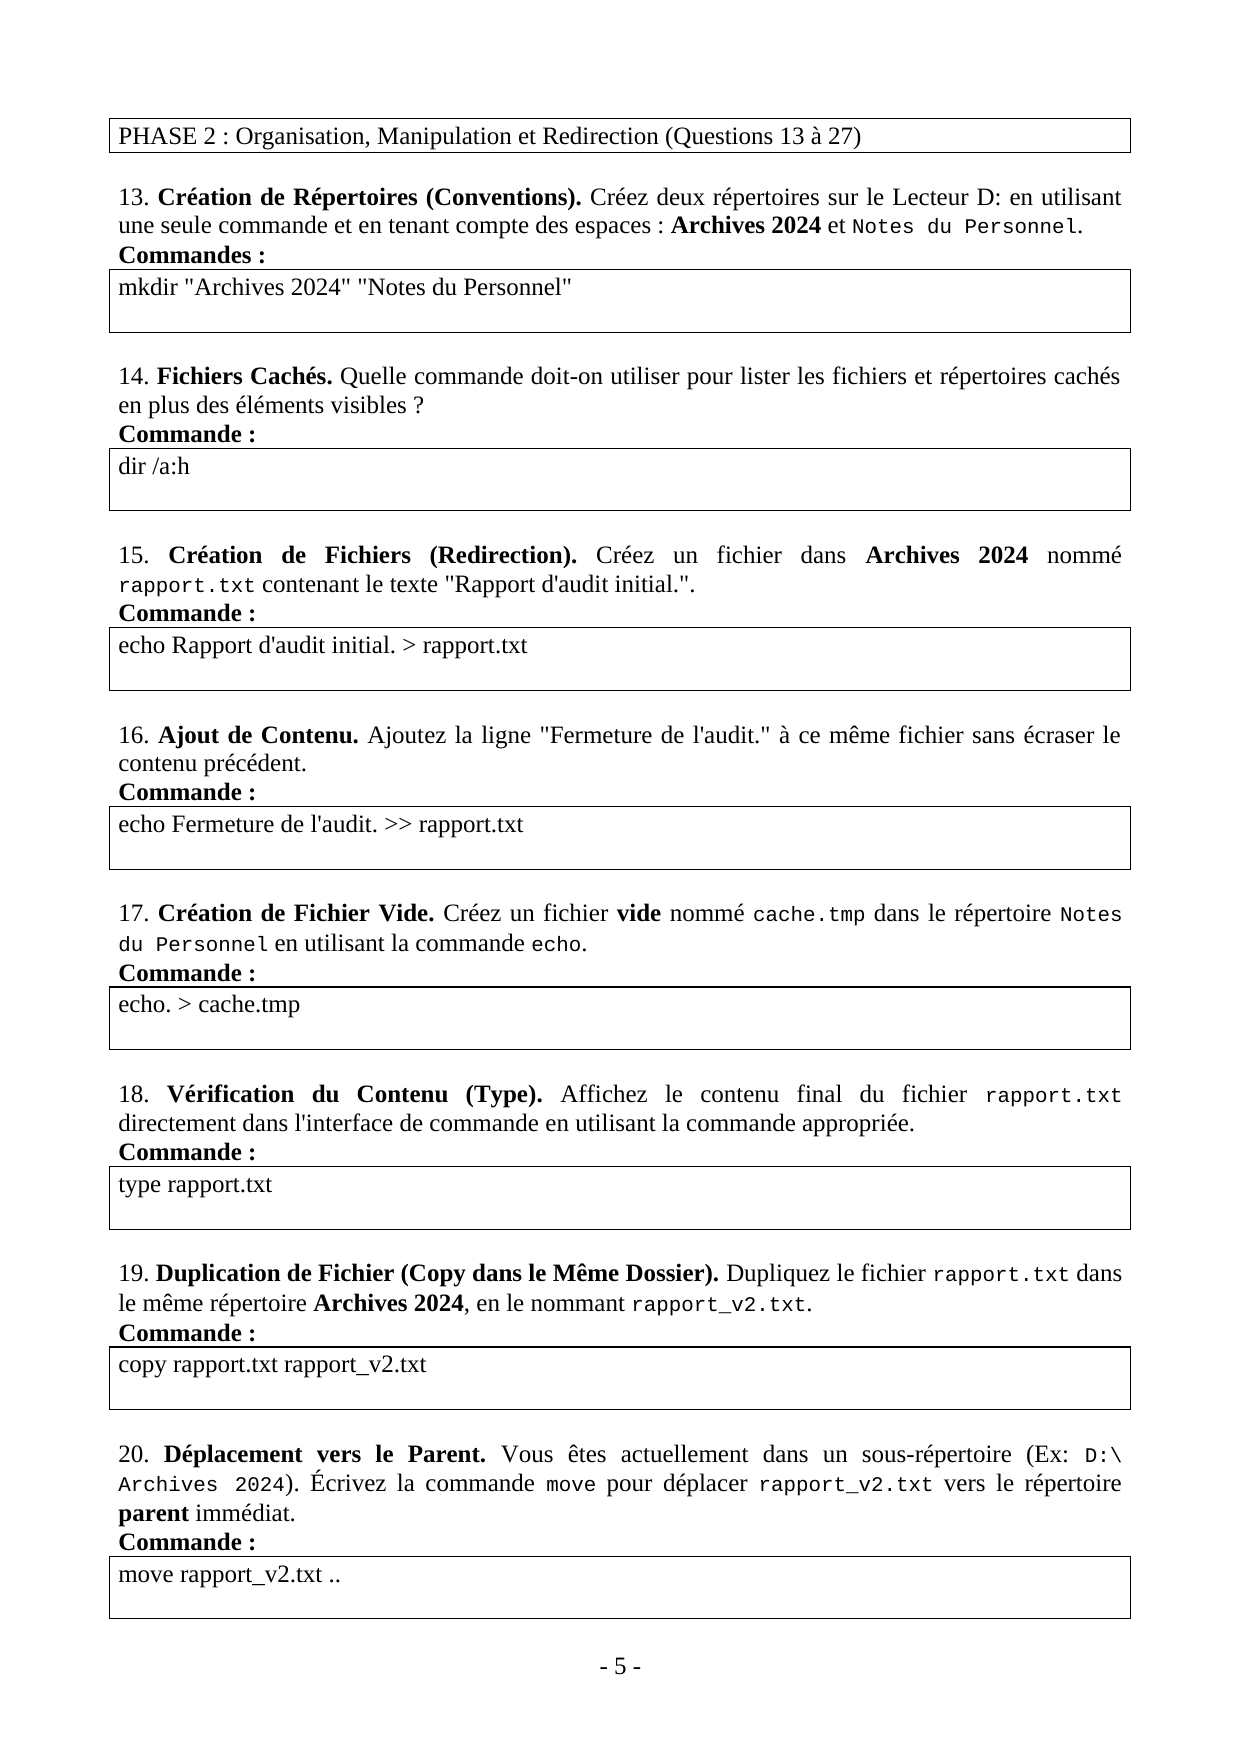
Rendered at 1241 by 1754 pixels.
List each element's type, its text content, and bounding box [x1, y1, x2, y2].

text Commande : [118, 1137, 1122, 1166]
text mkdir "Archives 2024" "Notes du Personnel" [110, 270, 1130, 301]
text move rapport_v2.txt .. [110, 1557, 1130, 1587]
text 15. Création de Fichiers (Redirection). Créez un fichier dans Archives 2024 nommé rapport.txt contenant le texte "Rapport d'audit initial.". [118, 540, 1122, 598]
text Commandes : [118, 240, 1122, 269]
text type rapport.txt [110, 1167, 1130, 1198]
text dir /a:h [110, 449, 1130, 479]
text echo. > cache.tmp [110, 988, 1130, 1018]
text Commande : [118, 598, 1122, 627]
text copy rapport.txt rapport_v2.txt [110, 1348, 1130, 1378]
text Commande : [118, 777, 1122, 806]
text 18. Vérification du Contenu (Type). Affichez le contenu final du fichier rapport.txt directement dans l'interface de commande en utilisant la commande appropriée. [118, 1079, 1122, 1137]
text 13. Création de Répertoires (Conventions). Créez deux répertoires sur le Lecteur D: en utilisant une seule commande et en tenant compte des espaces : Archives 2024 et Notes du Personnel. [118, 182, 1122, 240]
text Commande : [118, 958, 1122, 986]
text echo Fermeture de l'audit. >> rapport.txt [110, 807, 1130, 838]
text 14. Fichiers Cachés. Quelle commande doit-on utiliser pour lister les fichiers et répertoires cachés en plus des éléments visibles ? [118, 361, 1122, 419]
text Commande : [118, 419, 1122, 448]
text Commande : [118, 1318, 1122, 1346]
text 17. Création de Fichier Vide. Créez un fichier vide nommé cache.tmp dans le répertoire Notes du Personnel en utilisant la commande echo. [118, 898, 1122, 958]
text PHASE 2 : Organisation, Manipulation et Redirection (Questions 13 à 27) [110, 119, 1130, 152]
text Commande : [118, 1527, 1122, 1556]
text 19. Duplication de Fichier (Copy dans le Même Dossier). Dupliquez le fichier rapport.txt dans le même répertoire Archives 2024, en le nommant rapport_v2.txt. [118, 1258, 1122, 1318]
text echo Rapport d'audit initial. > rapport.txt [110, 628, 1130, 659]
text 16. Ajout de Contenu. Ajoutez la ligne "Fermeture de l'audit." à ce même fichier sans écraser le contenu précédent. [118, 720, 1122, 777]
text 20. Déplacement vers le Parent. Vous êtes actuellement dans un sous-répertoire (Ex: D:\Archives 2024). Écrivez la commande move pour déplacer rapport_v2.txt vers le répertoire parent immédiat. [118, 1439, 1122, 1527]
